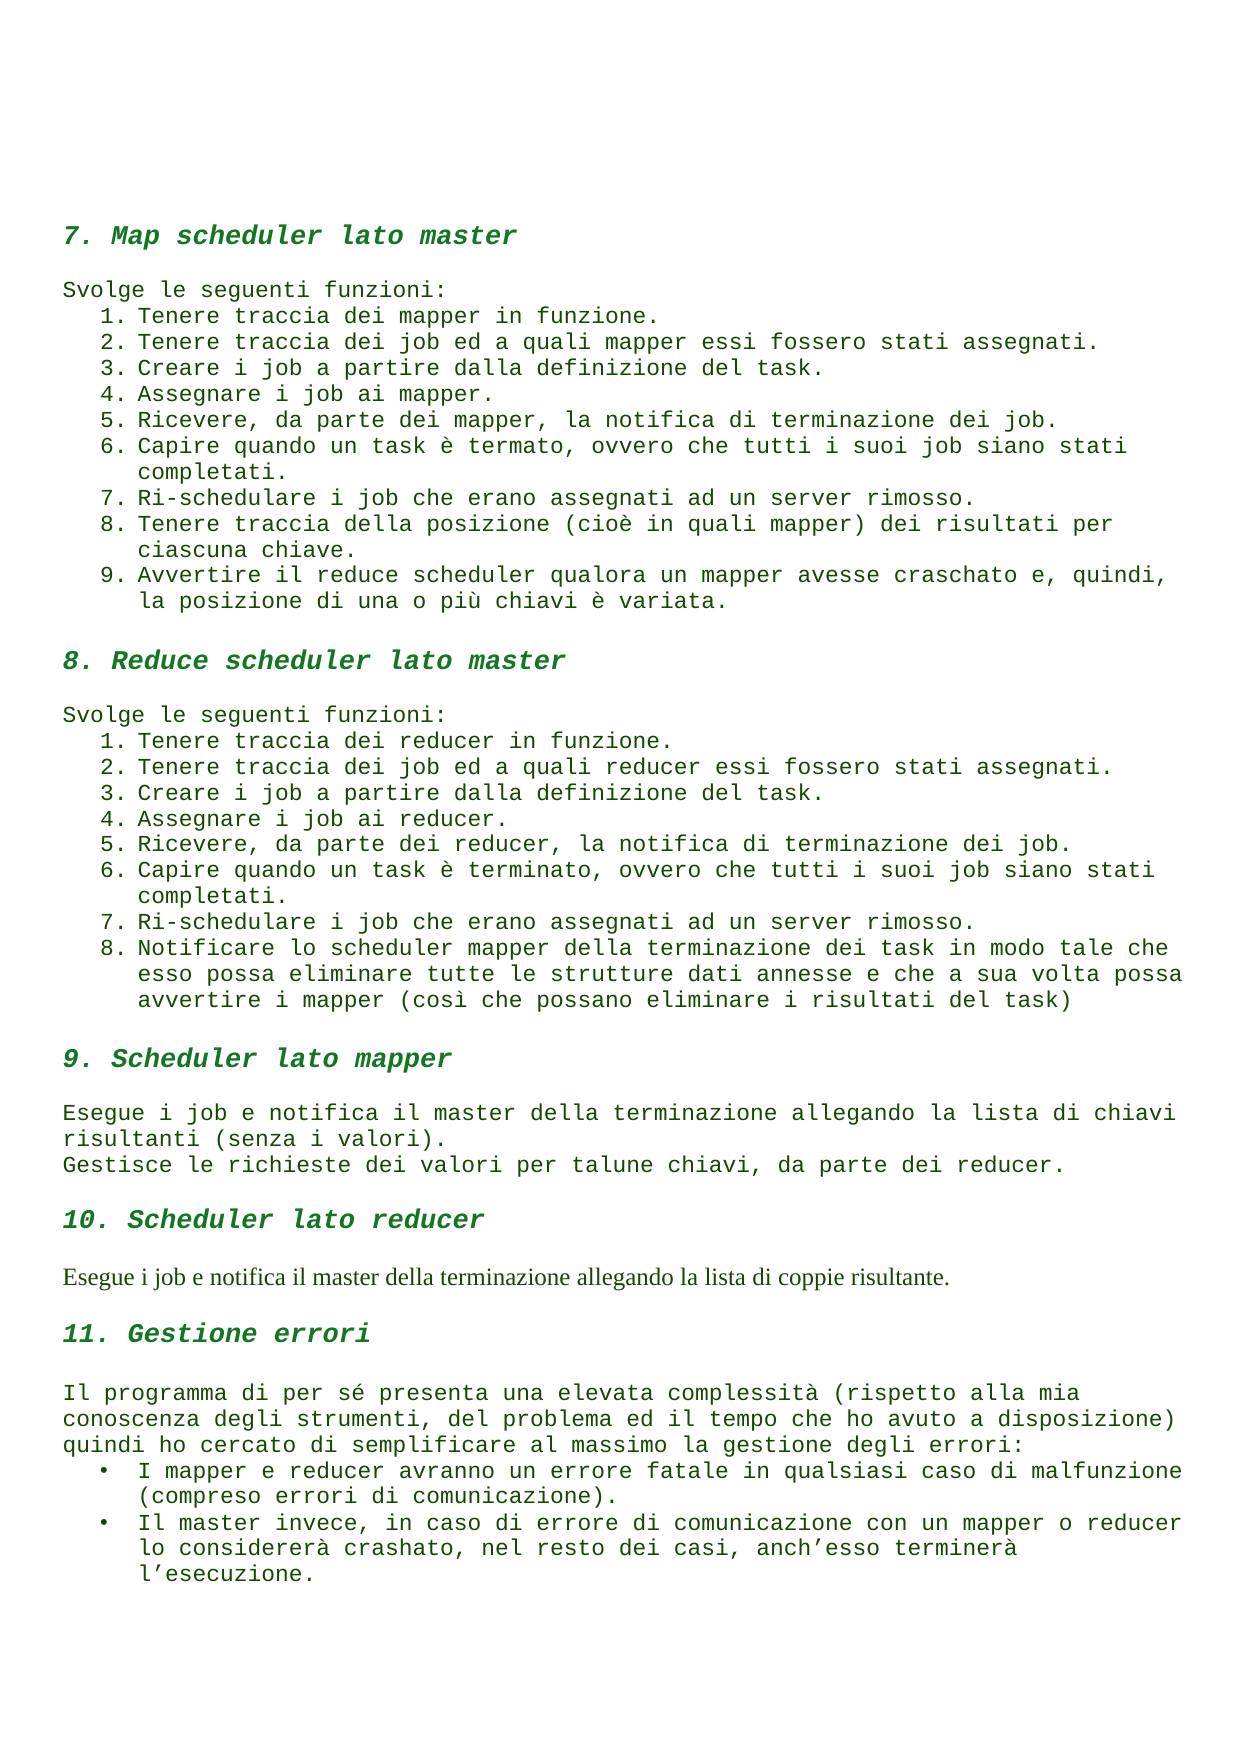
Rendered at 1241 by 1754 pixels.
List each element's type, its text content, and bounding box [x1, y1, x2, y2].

list Ri-schedulare i job che erano assegnati ad un server rimosso. [100, 911, 1187, 937]
text Il programma di per sé presenta una elevata complessità (rispetto alla mia conoscenza degli strumenti, del problema ed il tempo che ho avuto a disposizione) quindi ho cercato di semplificare al massimo la gestione degli errori: [62, 1381, 1187, 1459]
list Tenere traccia dei job ed a quali reducer essi fossero stati assegnati. [100, 755, 1187, 781]
text 11. Gestione errori [62, 1320, 1187, 1350]
text 8. Reduce scheduler lato master [62, 646, 1187, 677]
list Assegnare i job ai reducer. [100, 807, 1187, 833]
text Svolge le seguenti funzioni: [62, 703, 1187, 729]
text 7. Map scheduler lato master [62, 222, 1187, 253]
text 10. Scheduler lato reducer [62, 1206, 1187, 1236]
list Ri-schedulare i job che erano assegnati ad un server rimosso. [100, 486, 1187, 512]
list Creare i job a partire dalla definizione del task. [100, 356, 1187, 382]
list Ricevere, da parte dei mapper, la notifica di terminazione dei job. [100, 408, 1187, 434]
text Gestisce le richieste dei valori per talune chiavi, da parte dei reducer. [62, 1154, 1187, 1179]
text 9. Scheduler lato mapper [62, 1045, 1187, 1076]
text Esegue i job e notifica il master della terminazione allegando la lista di coppie risultante. [62, 1262, 1187, 1291]
list Capire quando un task è terminato, ovvero che tutti i suoi job siano stati completati. [100, 859, 1187, 911]
text Esegue i job e notifica il master della terminazione allegando la lista di chiavi risultanti (senza i valori). [62, 1102, 1187, 1154]
list I mapper e reducer avranno un errore fatale in qualsiasi caso di malfunzione (compreso errori di comunicazione). [100, 1459, 1187, 1511]
text Svolge le seguenti funzioni: [62, 278, 1187, 304]
list Ricevere, da parte dei reducer, la notifica di terminazione dei job. [100, 833, 1187, 859]
list Tenere traccia dei reducer in funzione. [100, 729, 1187, 755]
list Notificare lo scheduler mapper della terminazione dei task in modo tale che esso possa eliminare tutte le strutture dati annesse e che a sua volta possa avvertire i mapper (così che possano eliminare i risultati del task) [100, 937, 1187, 1014]
list Tenere traccia dei job ed a quali mapper essi fossero stati assegnati. [100, 330, 1187, 356]
list Assegnare i job ai mapper. [100, 382, 1187, 408]
list Avvertire il reduce scheduler qualora un mapper avesse craschato e, quindi, la posizione di una o più chiavi è variata. [100, 564, 1187, 616]
list Il master invece, in caso di errore di comunicazione con un mapper o reducer lo considererà crashato, nel resto dei casi, anch’esso terminerà l’esecuzione. [100, 1511, 1187, 1589]
list Capire quando un task è termato, ovvero che tutti i suoi job siano stati completati. [100, 434, 1187, 486]
list Tenere traccia dei mapper in funzione. [100, 304, 1187, 330]
list Tenere traccia della posizione (cioè in quali mapper) dei risultati per ciascuna chiave. [100, 512, 1187, 564]
list Creare i job a partire dalla definizione del task. [100, 781, 1187, 807]
